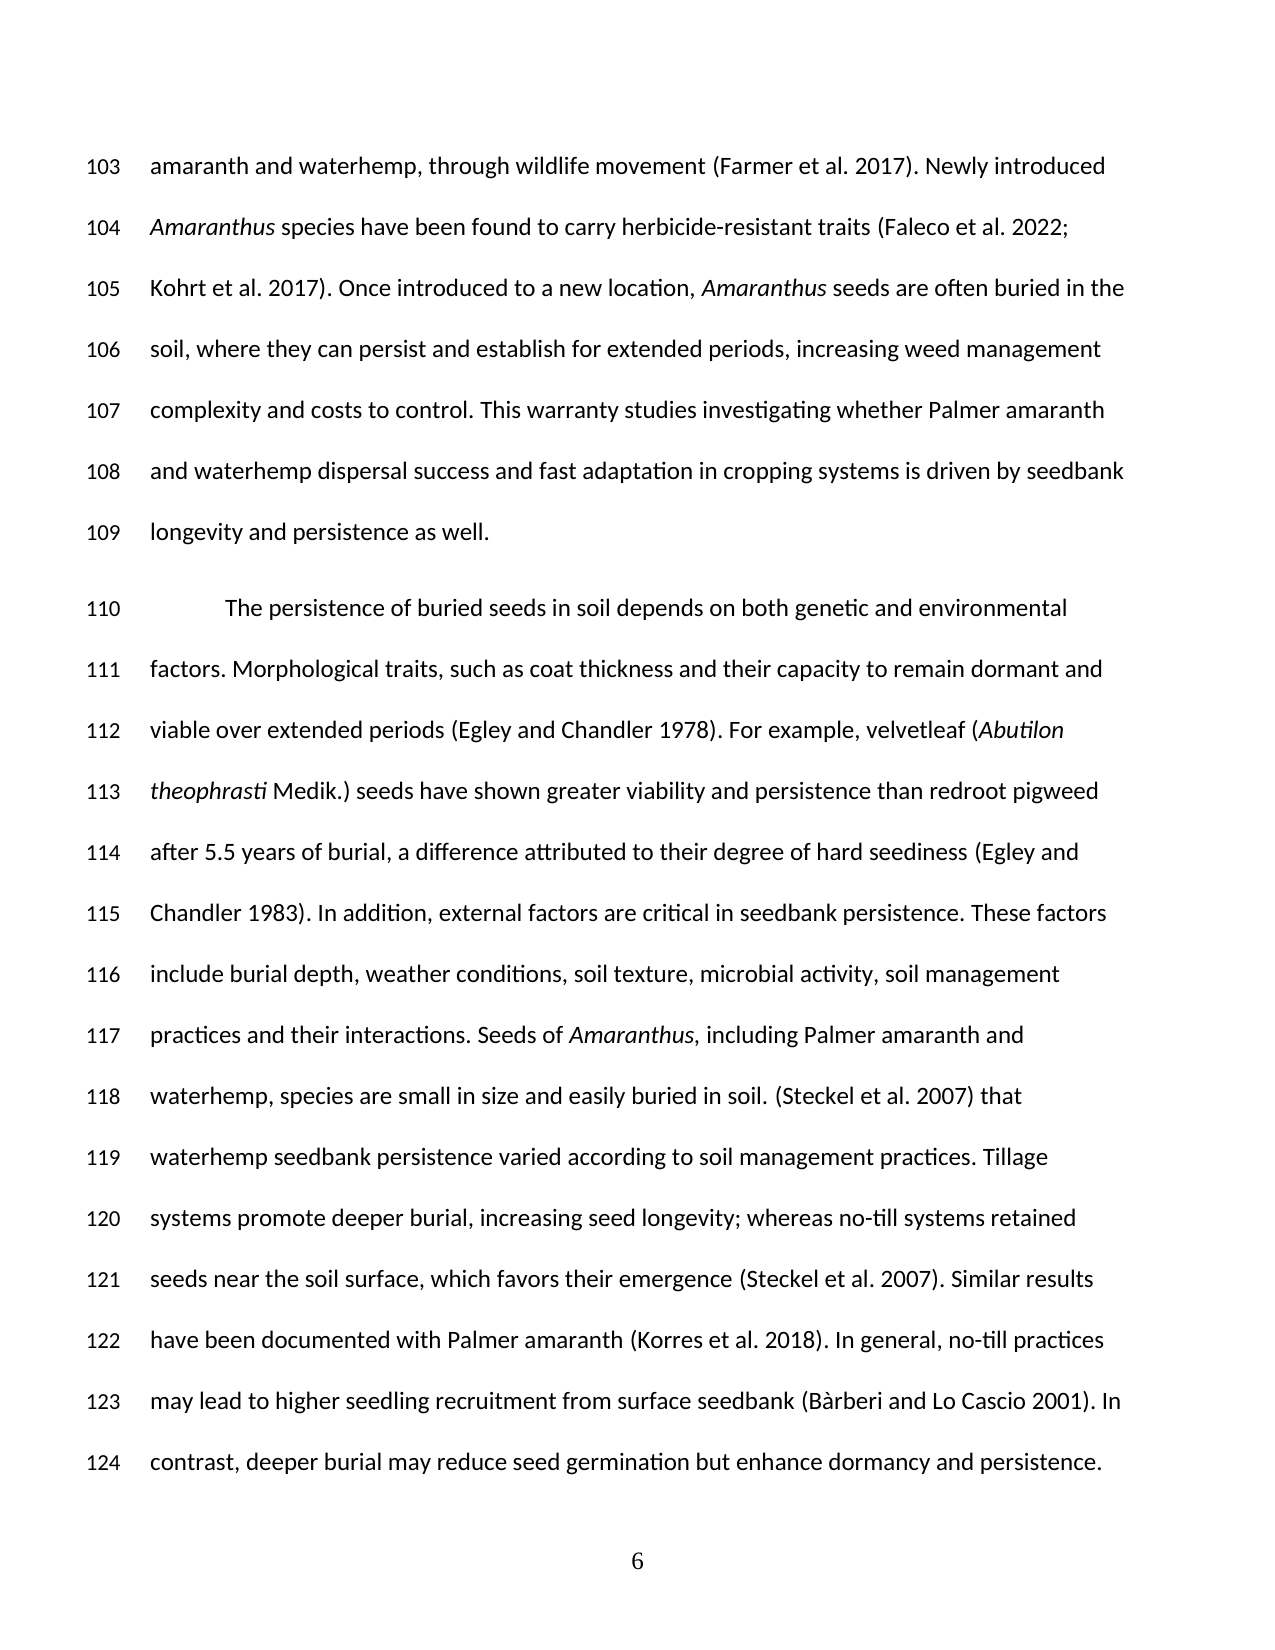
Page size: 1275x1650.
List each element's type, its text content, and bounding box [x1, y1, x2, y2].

text amaranth and waterhemp, through wildlife movement (Farmer et al. 2017). Newly introduced Amaranthus species have been found to carry herbicide-resistant traits (Faleco et al. 2022; Kohrt et al. 2017). Once introduced to a new location, Amaranthus seeds are often buried in the soil, where they can persist and establish for extended periods, increasing weed management complexity and costs to control. This warranty studies investigating whether Palmer amaranth and waterhemp dispersal success and fast adaptation in cropping systems is driven by seedbank longevity and persistence as well. [150, 150, 1125, 547]
text The persistence of buried seeds in soil depends on both genetic and environmental factors. Morphological traits, such as coat thickness and their capacity to remain dormant and viable over extended periods (Egley and Chandler 1978). For example, velvetleaf (Abutilon theophrasti Medik.) seeds have shown greater viability and persistence than redroot pigweed after 5.5 years of burial, a difference attributed to their degree of hard seediness (Egley and Chandler 1983). In addition, external factors are critical in seedbank persistence. These factors include burial depth, weather conditions, soil texture, microbial activity, soil management practices and their interactions. Seeds of Amaranthus, including Palmer amaranth and waterhemp, species are small in size and easily buried in soil. (Steckel et al. 2007) that waterhemp seedbank persistence varied according to soil management practices. Tillage systems promote deeper burial, increasing seed longevity; whereas no-till systems retained seeds near the soil surface, which favors their emergence (Steckel et al. 2007). Similar results have been documented with Palmer amaranth (Korres et al. 2018). In general, no-till practices may lead to higher seedling recruitment from surface seedbank (Bàrberi and Lo Cascio 2001). In contrast, deeper burial may reduce seed germination but enhance dormancy and persistence. [150, 592, 1125, 1477]
